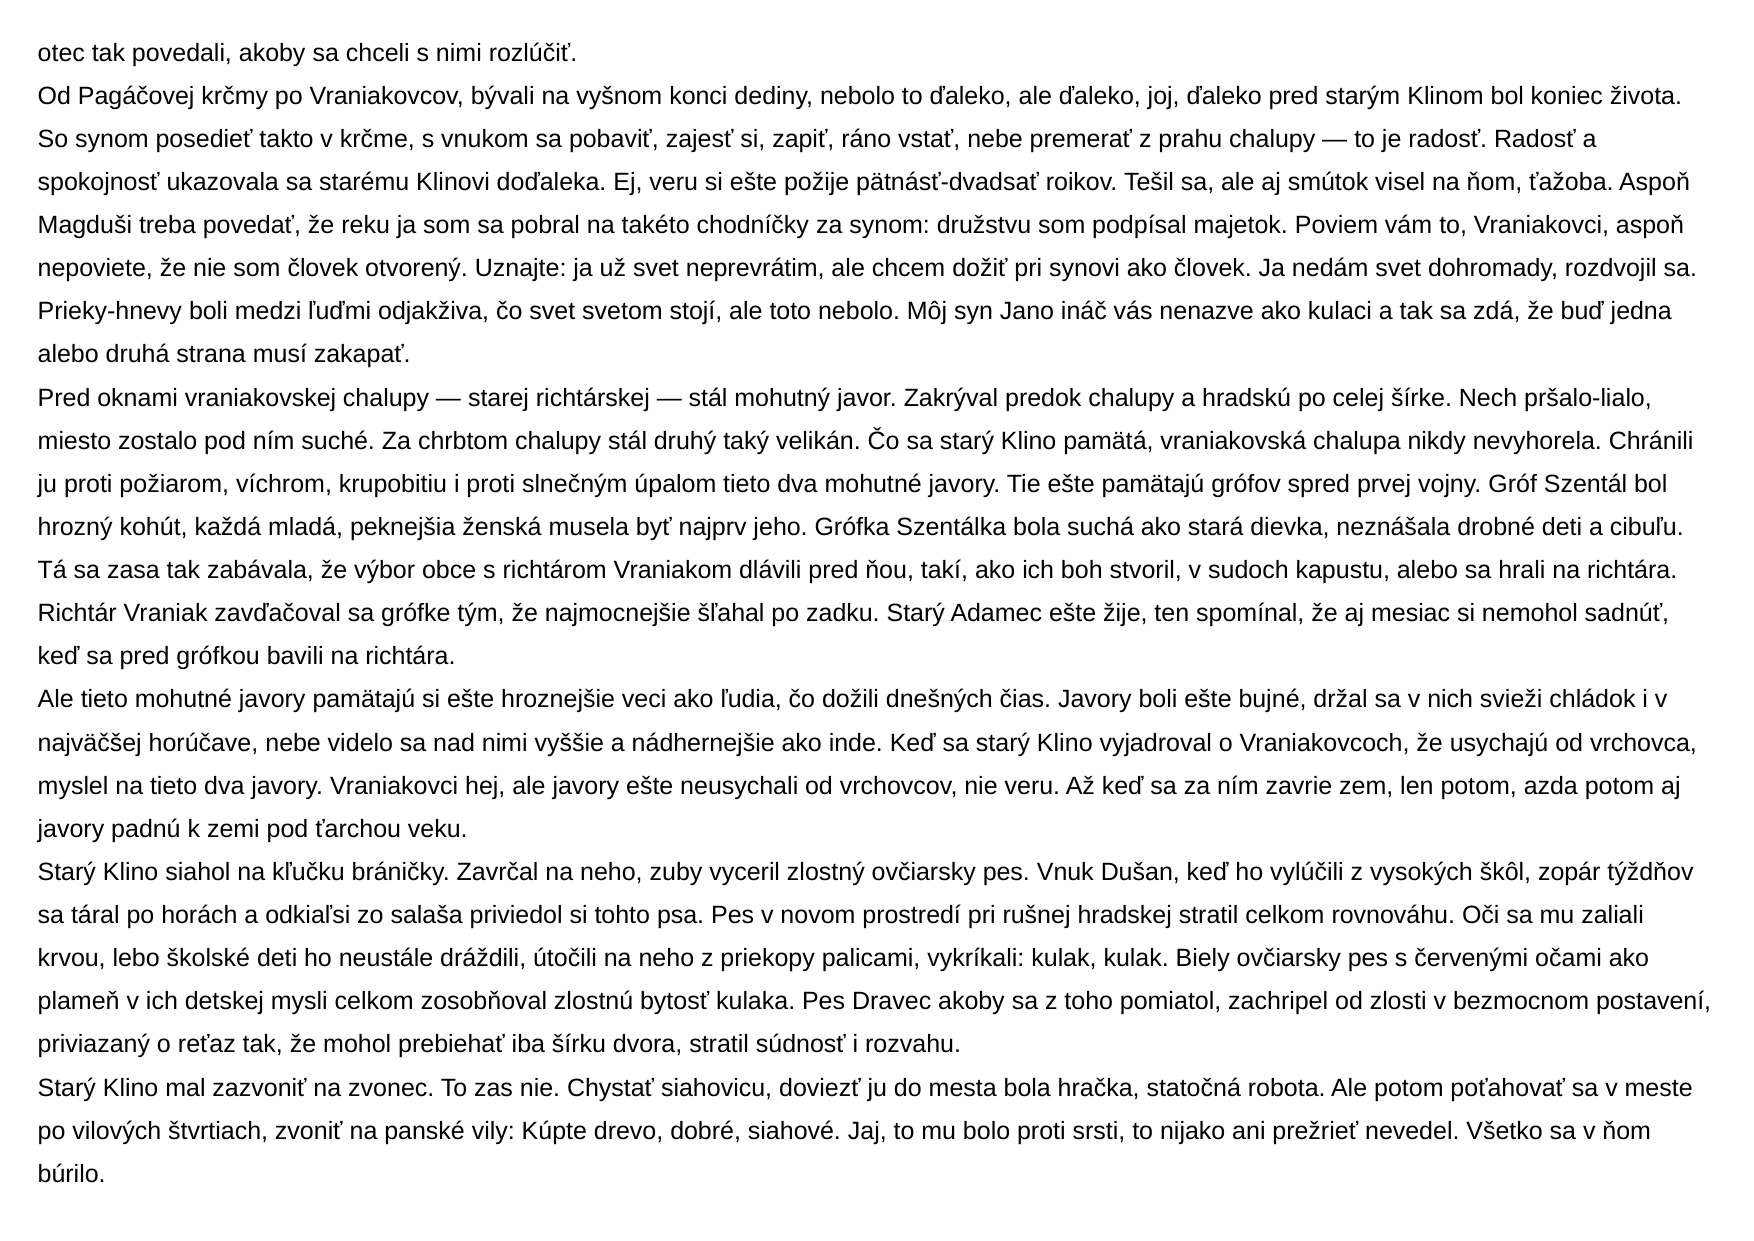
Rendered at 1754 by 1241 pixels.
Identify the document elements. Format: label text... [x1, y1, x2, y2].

text Starý Klino siahol na kľučku bráničky. Zavrčal na neho, zuby vyceril zlostný ovčiarsky pes. Vnuk Dušan, keď ho vylúčili z vysokých škôl, zopár týždňov sa táral po horách a odkiaľsi zo salaša priviedol si tohto psa. Pes v novom prostredí pri rušnej hradskej stratil celkom rovnováhu. Oči sa mu zaliali krvou, lebo školské deti ho neustále dráždili, útočili na neho z priekopy palicami, vykríkali: kulak, kulak. Biely ovčiarsky pes s červenými očami ako plameň v ich detskej mysli celkom zosobňoval zlostnú bytosť kulaka. Pes Dravec akoby sa z toho pomiatol, zachripel od zlosti v bezmocnom postavení, priviazaný o reťaz tak, že mohol prebiehať iba šírku dvora, stratil súdnosť i rozvahu. [37, 857, 1716, 1058]
text Ale tieto mohutné javory pamätajú si ešte hroznejšie veci ako ľudia, čo dožili dnešných čias. Javory boli ešte bujné, držal sa v nich svieži chládok i v najväčšej horúčave, nebe videlo sa nad nimi vyššie a nádhernejšie ako inde. Keď sa starý Klino vyjadroval o Vraniakovcoch, že usychajú od vrchovca, myslel na tieto dva javory. Vraniakovci hej, ale javory ešte neusychali od vrchovcov, nie veru. Až keď sa za ním zavrie zem, len potom, azda potom aj javory padnú k zemi pod ťarchou veku. [37, 684, 1716, 842]
text Od Pagáčovej krčmy po Vraniakovcov, bývali na vyšnom konci dediny, nebolo to ďaleko, ale ďaleko, joj, ďaleko pred starým Klinom bol koniec života. So synom posedieť takto v krčme, s vnukom sa pobaviť, zajesť si, zapiť, ráno vstať, nebe premerať z prahu chalupy — to je radosť. Radosť a spokojnosť ukazovala sa starému Klinovi doďaleka. Ej, veru si ešte požije pätnásť-dvadsať roikov. Tešil sa, ale aj smútok visel na ňom, ťažoba. Aspoň Magduši treba povedať, že reku ja som sa pobral na takéto chodníčky za synom: družstvu som podpísal majetok. Poviem vám to, Vraniakovci, aspoň nepoviete, že nie som človek otvorený. Uznajte: ja už svet neprevrátim, ale chcem dožiť pri synovi ako človek. Ja nedám svet dohromady, rozdvojil sa. Prieky-hnevy boli medzi ľuďmi odjakživa, čo svet svetom stojí, ale toto nebolo. Môj syn Jano ináč vás nenazve ako kulaci a tak sa zdá, že buď jedna alebo druhá strana musí zakapať. [37, 81, 1716, 368]
text Pred oknami vraniakovskej chalupy — starej richtárskej — stál mohutný javor. Zakrýval predok chalupy a hradskú po celej šírke. Nech pršalo-lialo, miesto zostalo pod ním suché. Za chrbtom chalupy stál druhý taký velikán. Čo sa starý Klino pamätá, vraniakovská chalupa nikdy nevyhorela. Chránili ju proti požiarom, víchrom, krupobitiu i proti slnečným úpalom tieto dva mohutné javory. Tie ešte pamätajú grófov spred prvej vojny. Gróf Szentál bol hrozný kohút, každá mladá, peknejšia ženská musela byť najprv jeho. Grófka Szentálka bola suchá ako stará dievka, neznášala drobné deti a cibuľu. Tá sa zasa tak zabávala, že výbor obce s richtárom Vraniakom dlávili pred ňou, takí, ako ich boh stvoril, v sudoch kapustu, alebo sa hrali na richtára. Richtár Vraniak zavďačoval sa grófke tým, že najmocnejšie šľahal po zadku. Starý Adamec ešte žije, ten spomínal, že aj mesiac si nemohol sadnúť, keď sa pred grófkou bavili na richtára. [37, 382, 1716, 670]
text otec tak povedali, akoby sa chceli s nimi rozlúčiť. [37, 37, 1716, 66]
text Starý Klino mal zazvoniť na zvonec. To zas nie. Chystať siahovicu, doviezť ju do mesta bola hračka, statočná robota. Ale potom poťahovať sa v meste po vilových štvrtiach, zvoniť na panské vily: Kúpte drevo, dobré, siahové. Jaj, to mu bolo proti srsti, to nijako ani prežrieť nevedel. Všetko sa v ňom búrilo. [37, 1072, 1716, 1187]
